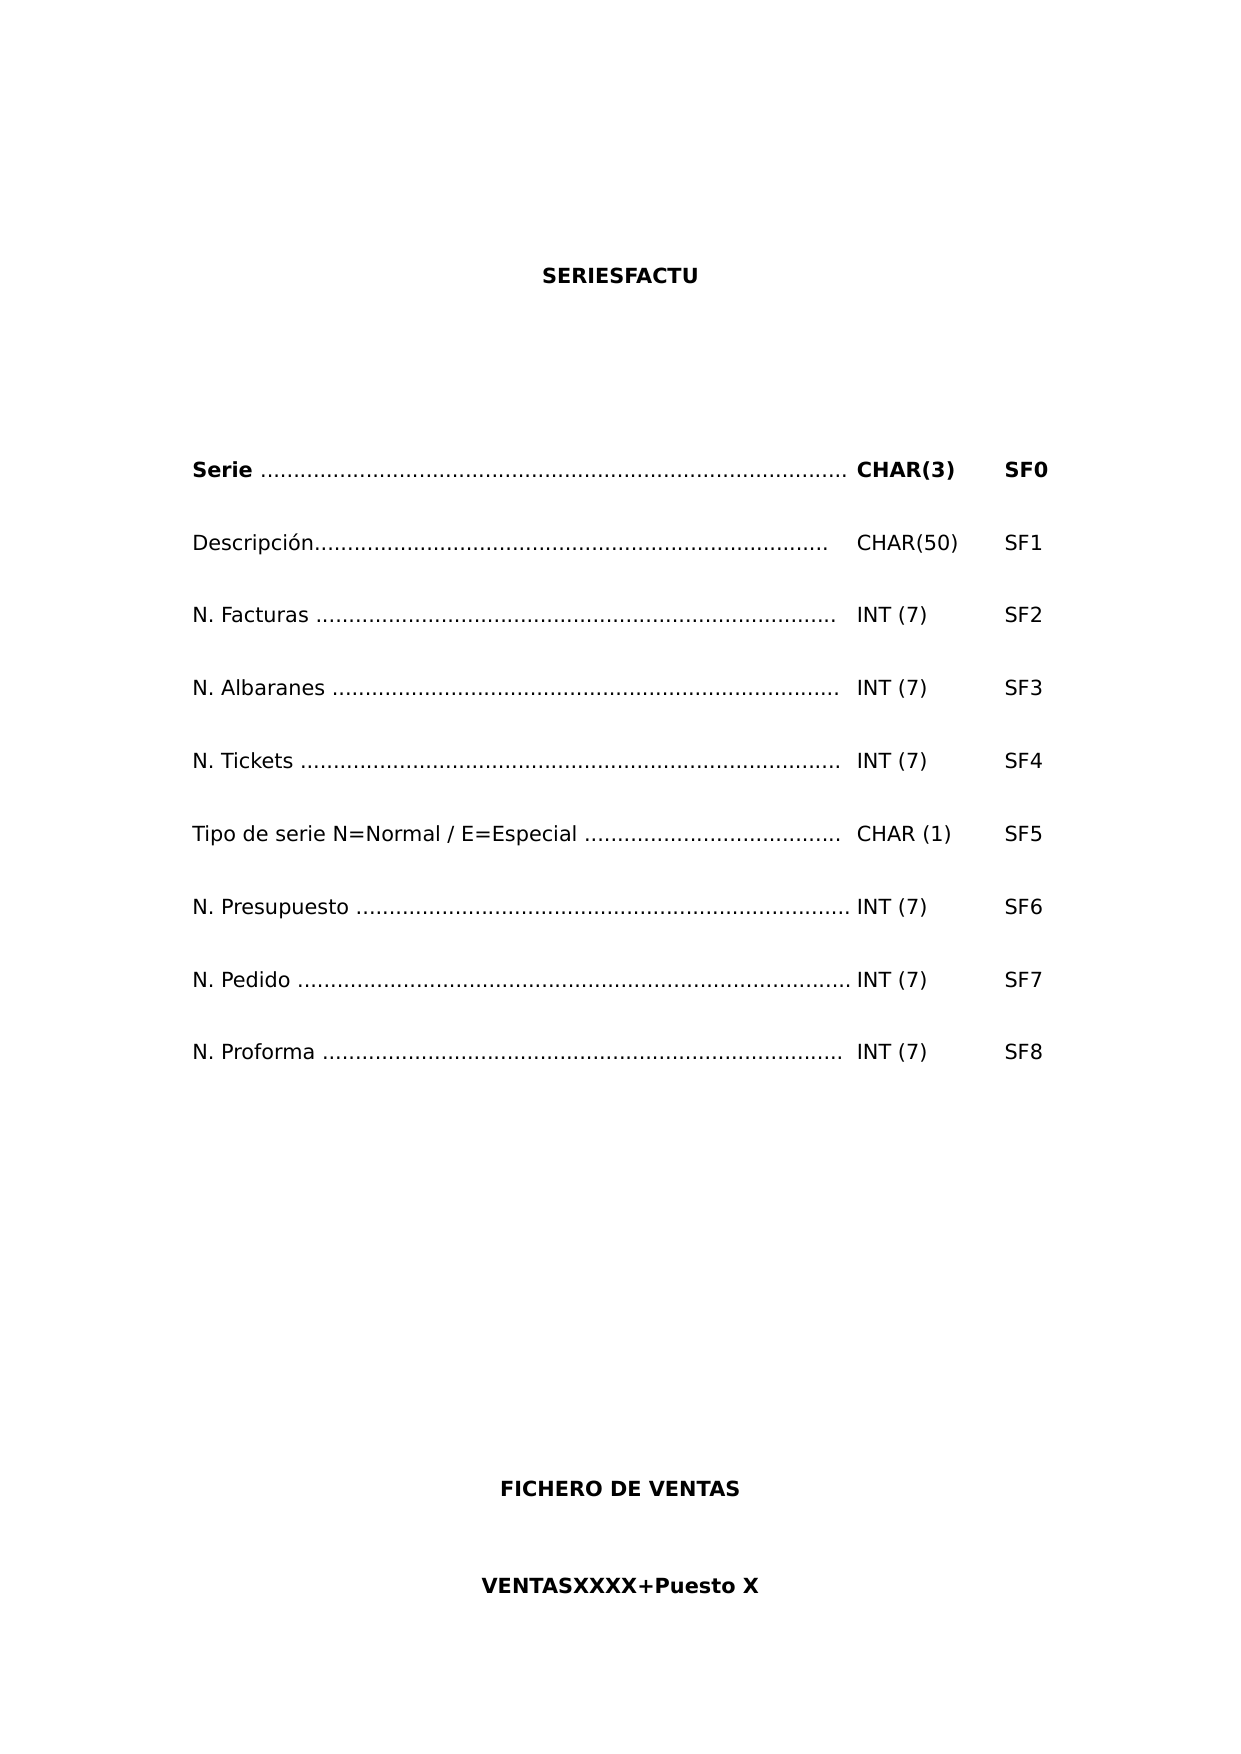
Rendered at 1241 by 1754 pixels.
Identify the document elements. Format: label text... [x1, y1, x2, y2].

text Serie ......................................................................................... CHAR(3) SF0 [118, 458, 1122, 482]
text VENTASXXXX+Puesto X [118, 1574, 1122, 1599]
text N. Albaranes ............................................................................. INT (7) SF3 [118, 676, 1122, 701]
text SERIESFACTU [118, 264, 1122, 288]
text N. Tickets .................................................................................. INT (7) SF4 [118, 749, 1122, 773]
text FICHERO DE VENTAS [118, 1477, 1122, 1502]
text N. Facturas ............................................................................... INT (7) SF2 [118, 603, 1122, 628]
text N. Pedido .................................................................................... INT (7) SF7 [118, 968, 1122, 992]
text N. Presupuesto ........................................................................... INT (7) SF6 [118, 895, 1122, 919]
text Tipo de serie N=Normal / E=Especial ....................................... CHAR (1) SF5 [118, 822, 1122, 846]
text N. Proforma ............................................................................... INT (7) SF8 [118, 1040, 1122, 1065]
text Descripción.............................................................................. CHAR(50) SF1 [118, 531, 1122, 555]
